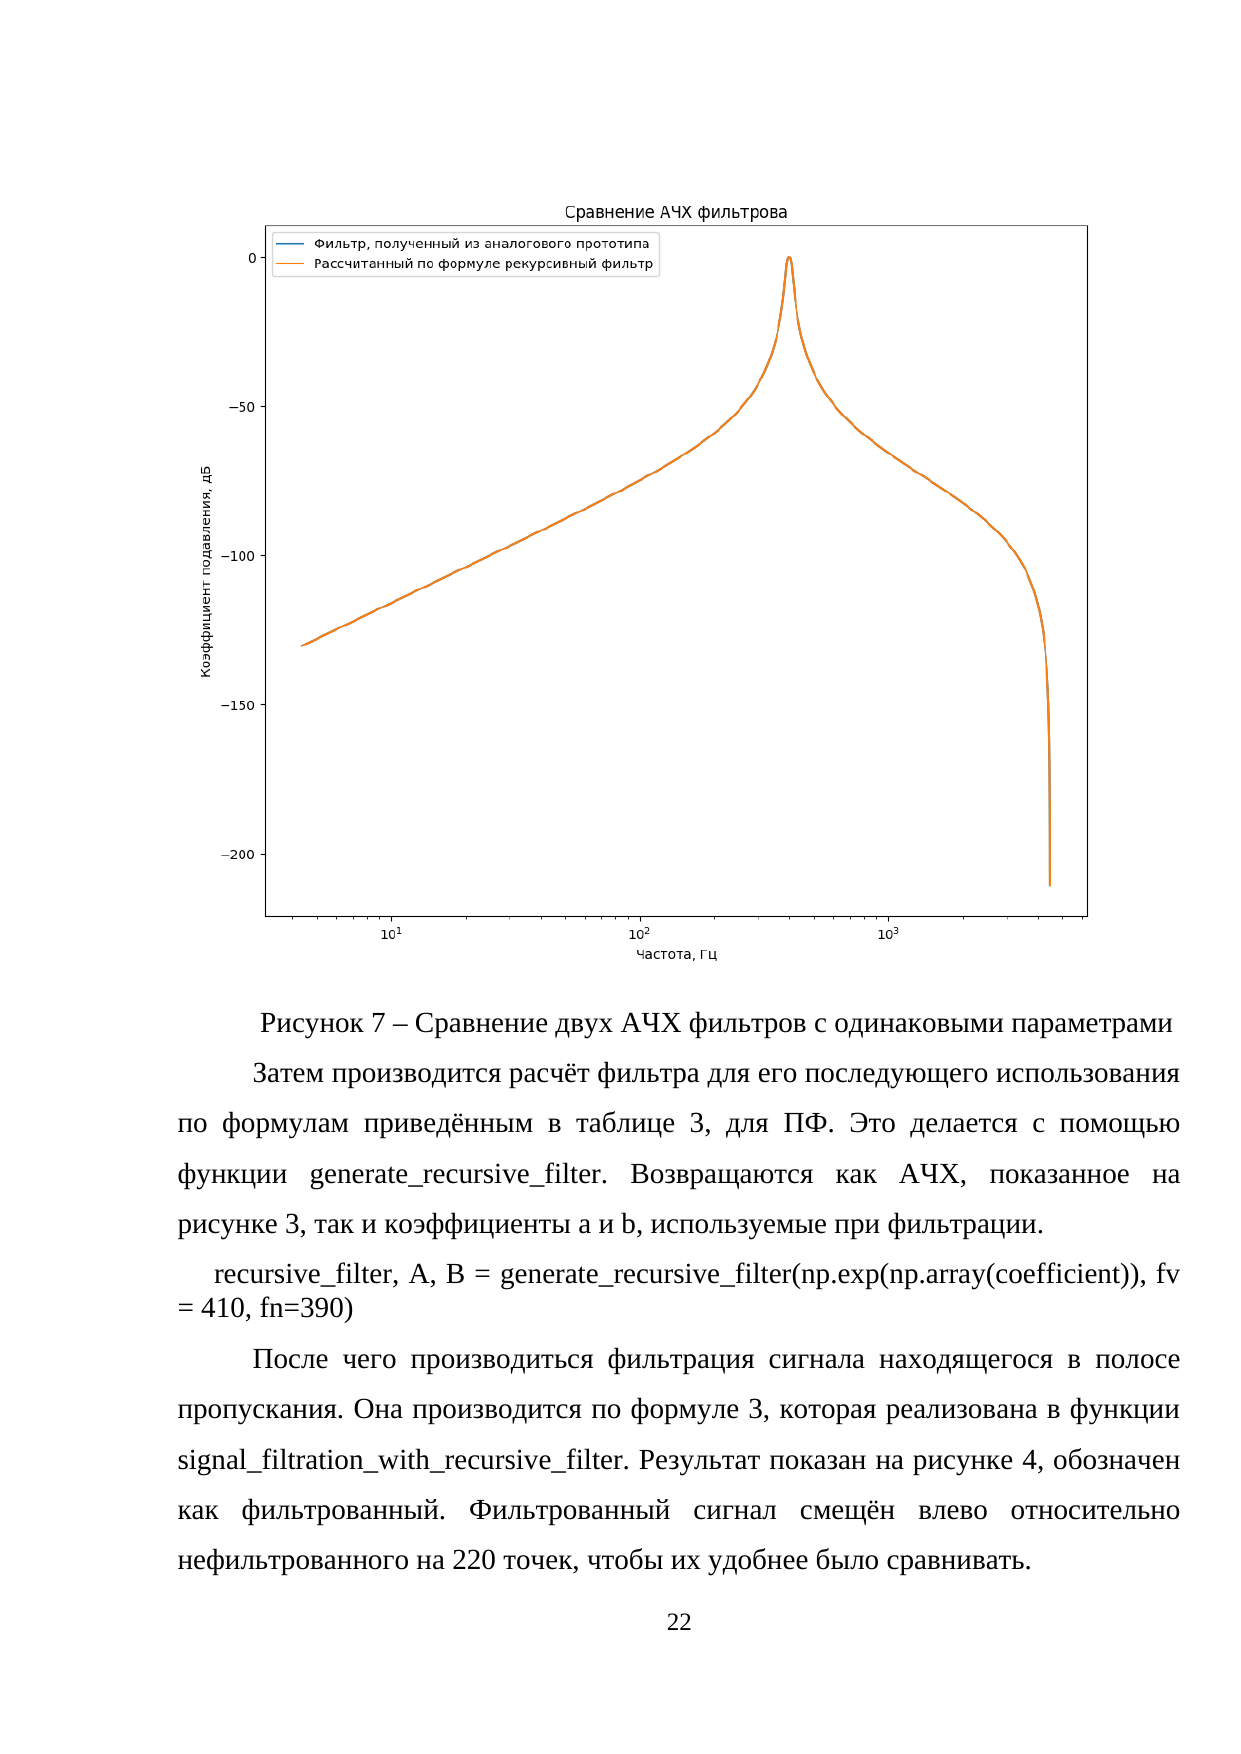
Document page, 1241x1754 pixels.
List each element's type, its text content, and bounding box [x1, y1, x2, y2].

text Рисунок 7 – Сравнение двух АЧХ фильтров с одинаковыми параметрами [177, 118, 1181, 1038]
text После чего производиться фильтрация сигнала находящегося в полосе пропускания. Она производится по формуле 3, которая реализована в функции signal_filtration_with_recursive_filter. Результат показан на рисунке 4, обозначен как фильтрованный. Фильтрованный сигнал смещён влево относительно нефильтрованного на 220 точек, чтобы их удобнее было сравнивать. [177, 1341, 1181, 1576]
picture [165, 149, 1140, 989]
text recursive_filter, A, B = generate_recursive_filter(np.exp(np.array(coefficient)), fv = 410, fn=390) [177, 1256, 1181, 1323]
text Затем производится расчёт фильтра для его последующего использования по формулам приведённым в таблице 3, для ПФ. Это делается с помощью функции generate_recursive_filter. Возвращаются как АЧХ, показанное на рисунке 3, так и коэффициенты a и b, используемые при фильтрации. [177, 1055, 1181, 1240]
